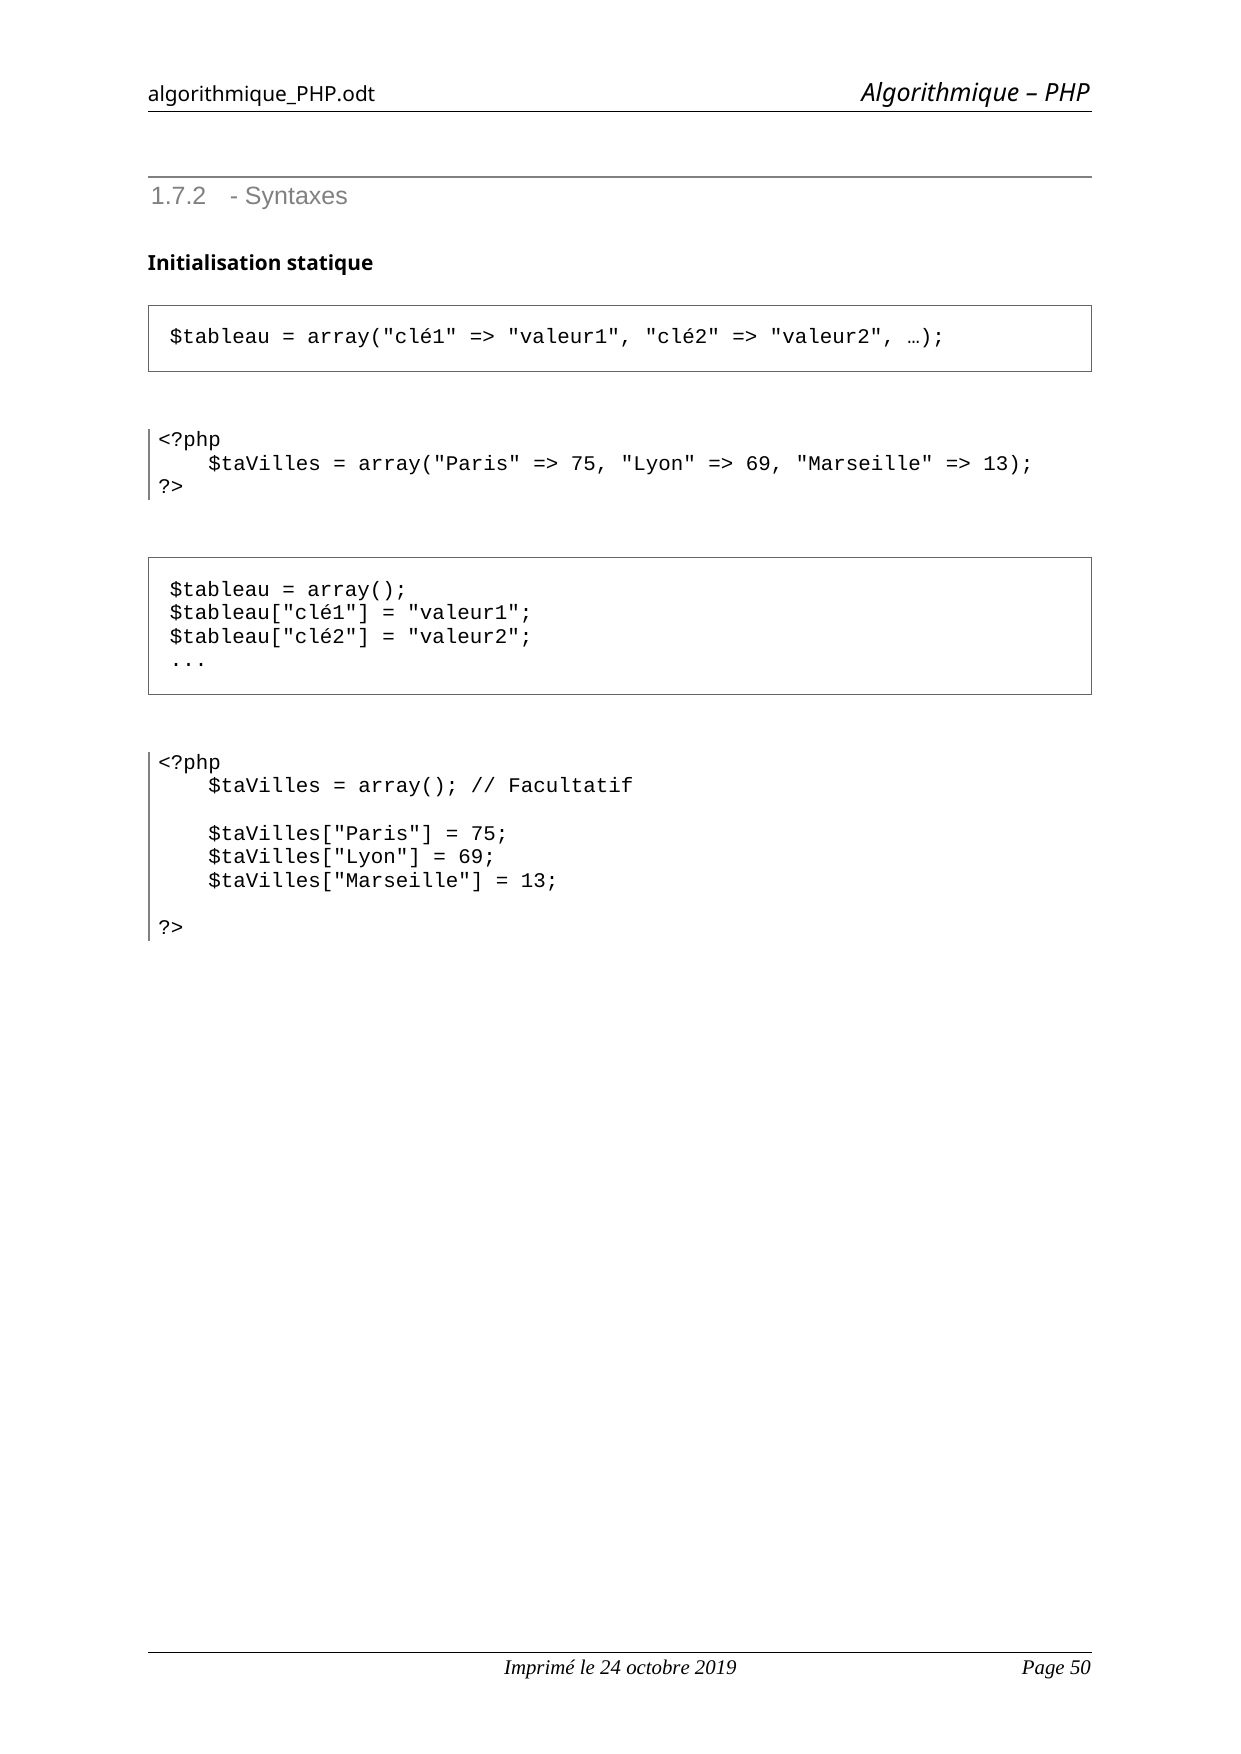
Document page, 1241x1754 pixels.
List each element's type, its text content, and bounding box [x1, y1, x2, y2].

text ?> [150, 917, 1092, 941]
text $taVilles["Paris"] = 75; [150, 823, 1092, 846]
text <?php [150, 429, 1092, 452]
subtitle - Syntaxes [148, 178, 1092, 213]
text Initialisation statique [148, 248, 1092, 276]
text $taVilles = array("Paris" => 75, "Lyon" => 69, "Marseille" => 13); [150, 452, 1092, 476]
text $tableau = array("clé1" => "valeur1", "clé2" => "valeur2", …); [149, 306, 1091, 371]
text $tableau["clé1"] = "valeur1"; [149, 580, 1091, 604]
text $taVilles["Marseille"] = 13; [150, 870, 1092, 894]
text <?php [150, 752, 1092, 776]
text ... [149, 628, 1091, 694]
text $tableau = array(); [149, 558, 1091, 580]
text $tableau["clé2"] = "valeur2"; [149, 604, 1091, 628]
text $taVilles["Lyon"] = 69; [150, 846, 1092, 870]
text $taVilles = array(); // Facultatif [150, 776, 1092, 799]
text ?> [150, 476, 1092, 500]
